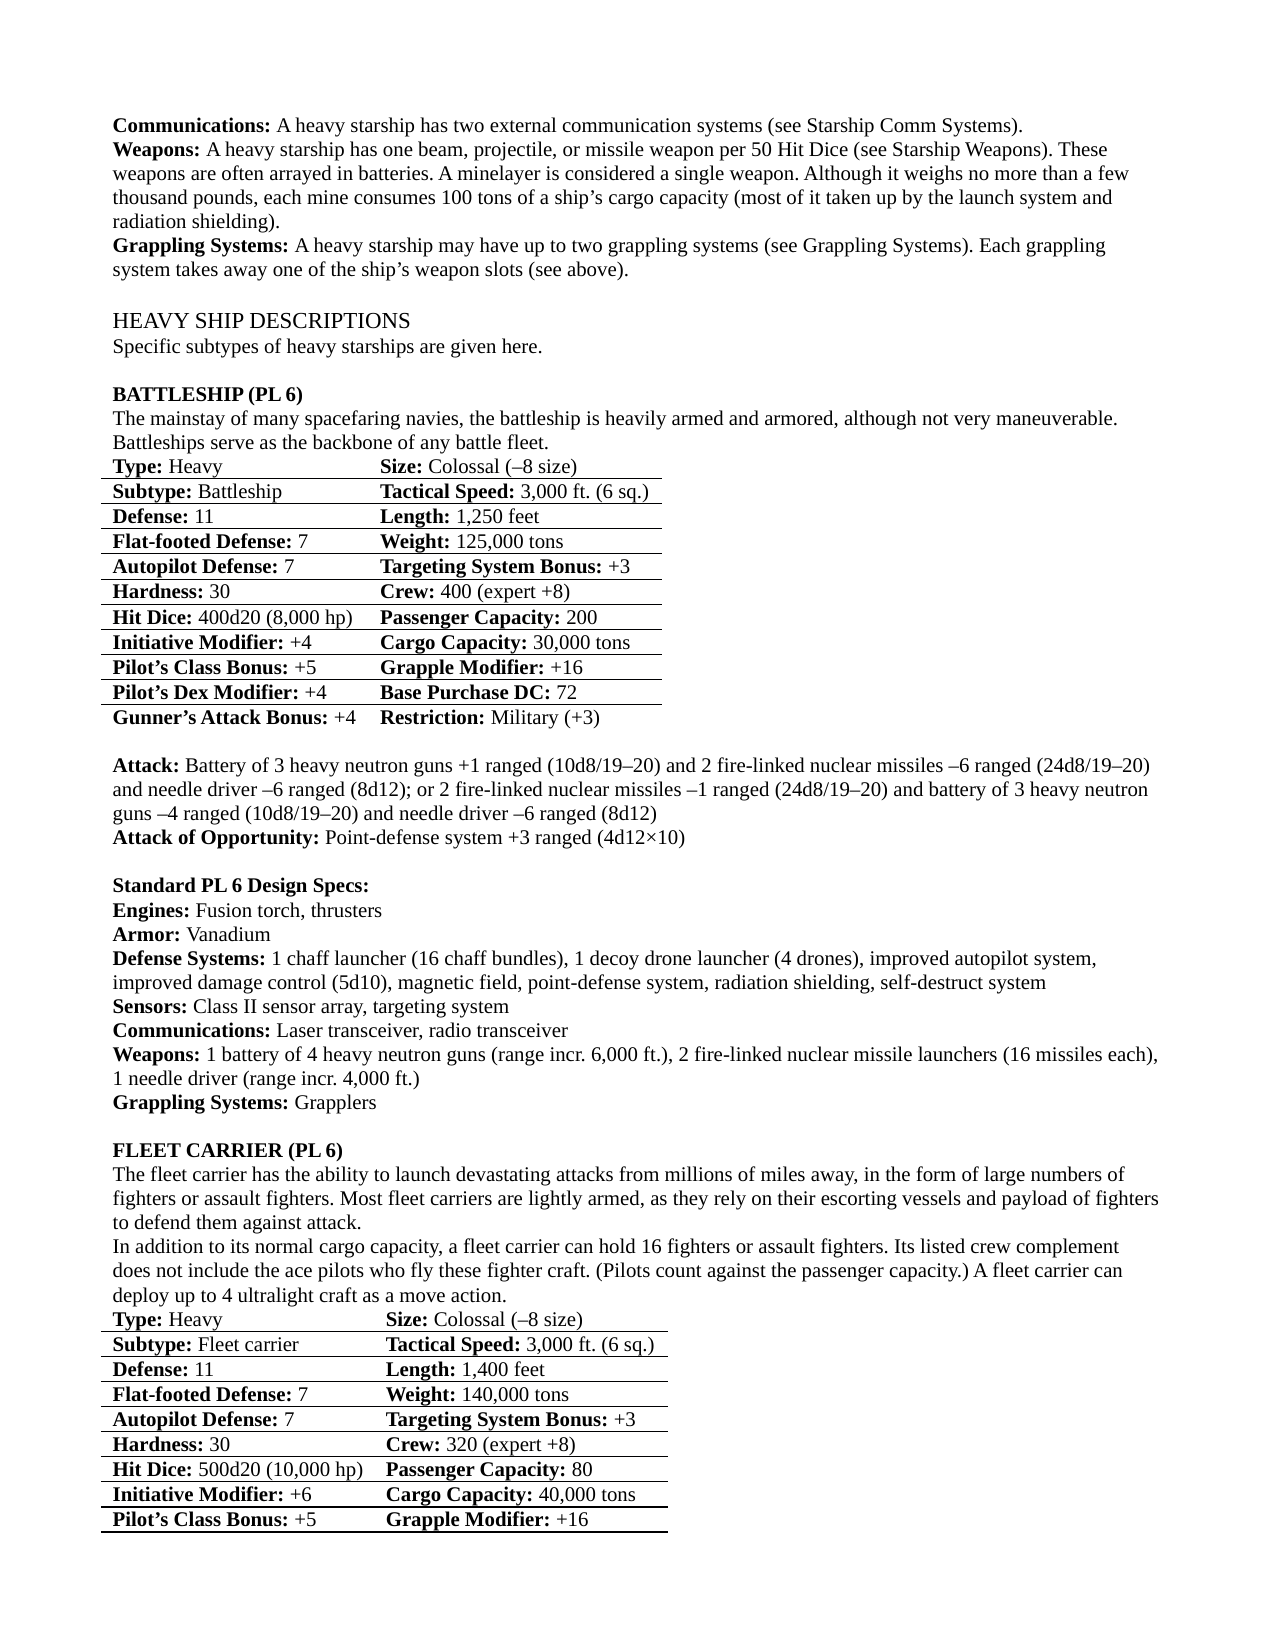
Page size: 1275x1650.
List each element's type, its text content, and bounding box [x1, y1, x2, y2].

table_cell Subtype: Battleship [101, 479, 369, 503]
table_header Size: Colossal (–8 size) [374, 1307, 668, 1331]
table_cell Hardness: 30 [101, 580, 369, 603]
text Grappling Systems: A heavy starship may have up to two grappling systems (see Grappling Systems). Each grappling system takes away one of the ship’s weapon slots (see above). [112, 233, 1162, 281]
table_cell Hit Dice: 400d20 (8,000 hp) [101, 605, 369, 629]
table_cell Length: 1,400 feet [374, 1357, 668, 1381]
table_cell Weight: 125,000 tons [369, 529, 662, 553]
text FLEET CARRIER (PL 6) [112, 1138, 1162, 1162]
text Defense Systems: 1 chaff launcher (16 chaff bundles), 1 decoy drone launcher (4 drones), improved autopilot system, improved damage control (5d10), magnetic field, point-defense system, radiation shielding, self-destruct system [112, 946, 1162, 994]
table_cell Targeting System Bonus: +3 [369, 554, 662, 578]
text HEAVY SHIP DESCRIPTIONS [112, 307, 1162, 334]
table_cell Hit Dice: 500d20 (10,000 hp) [101, 1457, 374, 1481]
table_cell Tactical Speed: 3,000 ft. (6 sq.) [374, 1332, 668, 1356]
text Grappling Systems: Grapplers [112, 1090, 1162, 1114]
table_cell Pilot’s Class Bonus: +5 [101, 1508, 374, 1531]
table_header Size: Colossal (–8 size) [369, 454, 662, 478]
table_cell Tactical Speed: 3,000 ft. (6 sq.) [369, 479, 662, 503]
text Communications: A heavy starship has two external communication systems (see Starship Comm Systems). [112, 112, 1162, 137]
text Attack of Opportunity: Point-defense system +3 ranged (4d12×10) [112, 825, 1162, 849]
text Armor: Vanadium [112, 922, 1162, 946]
table_cell Crew: 320 (expert +8) [374, 1432, 668, 1456]
table_cell Targeting System Bonus: +3 [374, 1407, 668, 1431]
table_cell Weight: 140,000 tons [374, 1382, 668, 1406]
table_cell Subtype: Fleet carrier [101, 1332, 374, 1356]
text Communications: Laser transceiver, radio transceiver [112, 1018, 1162, 1042]
table_cell Passenger Capacity: 200 [369, 605, 662, 629]
text The mainstay of many spacefaring navies, the battleship is heavily armed and armored, although not very maneuverable. Battleships serve as the backbone of any battle fleet. [112, 406, 1162, 454]
table_cell Hardness: 30 [101, 1432, 374, 1456]
table_cell Defense: 11 [101, 1357, 374, 1381]
text Specific subtypes of heavy starships are given here. [112, 334, 1162, 358]
table_cell Pilot’s Class Bonus: +5 [101, 655, 369, 679]
text In addition to its normal cargo capacity, a fleet carrier can hold 16 fighters or assault fighters. Its listed crew complement does not include the ace pilots who fly these fighter craft. (Pilots count against the passenger capacity.) A fleet carrier can deploy up to 4 ultralight craft as a move action. [112, 1234, 1162, 1307]
table_cell Base Purchase DC: 72 [369, 680, 662, 704]
table_cell Grapple Modifier: +16 [369, 655, 662, 679]
text Standard PL 6 Design Specs: [112, 873, 1162, 897]
table_cell Initiative Modifier: +4 [101, 630, 369, 654]
table_header Type: Heavy [101, 1307, 374, 1331]
table_cell Pilot’s Dex Modifier: +4 [101, 680, 369, 704]
table_cell Gunner’s Attack Bonus: +4 [101, 705, 369, 729]
table_cell Flat-footed Defense: 7 [101, 529, 369, 553]
table_cell Passenger Capacity: 80 [374, 1457, 668, 1481]
text Attack: Battery of 3 heavy neutron guns +1 ranged (10d8/19–20) and 2 fire-linked nuclear missiles –6 ranged (24d8/19–20) and needle driver –6 ranged (8d12); or 2 fire-linked nuclear missiles –1 ranged (24d8/19–20) and battery of 3 heavy neutron guns –4 ranged (10d8/19–20) and needle driver –6 ranged (8d12) [112, 753, 1162, 825]
table_header Type: Heavy [101, 454, 369, 478]
table_cell Length: 1,250 feet [369, 504, 662, 528]
table_cell Cargo Capacity: 30,000 tons [369, 630, 662, 654]
table_cell Flat-footed Defense: 7 [101, 1382, 374, 1406]
table_cell Initiative Modifier: +6 [101, 1482, 374, 1506]
table_cell Autopilot Defense: 7 [101, 1407, 374, 1431]
text Weapons: A heavy starship has one beam, projectile, or missile weapon per 50 Hit Dice (see Starship Weapons). These weapons are often arrayed in batteries. A minelayer is considered a single weapon. Although it weighs no more than a few thousand pounds, each mine consumes 100 tons of a ship’s cargo capacity (most of it taken up by the launch system and radiation shielding). [112, 137, 1162, 233]
text BATTLESHIP (PL 6) [112, 382, 1162, 406]
text Engines: Fusion torch, thrusters [112, 897, 1162, 922]
text The fleet carrier has the ability to launch devastating attacks from millions of miles away, in the form of large numbers of fighters or assault fighters. Most fleet carriers are lightly armed, as they rely on their escorting vessels and payload of fighters to defend them against attack. [112, 1162, 1162, 1234]
table_cell Restriction: Military (+3) [369, 705, 662, 729]
text Weapons: 1 battery of 4 heavy neutron guns (range incr. 6,000 ft.), 2 fire-linked nuclear missile launchers (16 missiles each), 1 needle driver (range incr. 4,000 ft.) [112, 1042, 1162, 1090]
text Sensors: Class II sensor array, targeting system [112, 994, 1162, 1018]
table_cell Grapple Modifier: +16 [374, 1508, 668, 1531]
table_cell Autopilot Defense: 7 [101, 554, 369, 578]
table_cell Cargo Capacity: 40,000 tons [374, 1482, 668, 1506]
table_cell Crew: 400 (expert +8) [369, 580, 662, 603]
table_cell Defense: 11 [101, 504, 369, 528]
